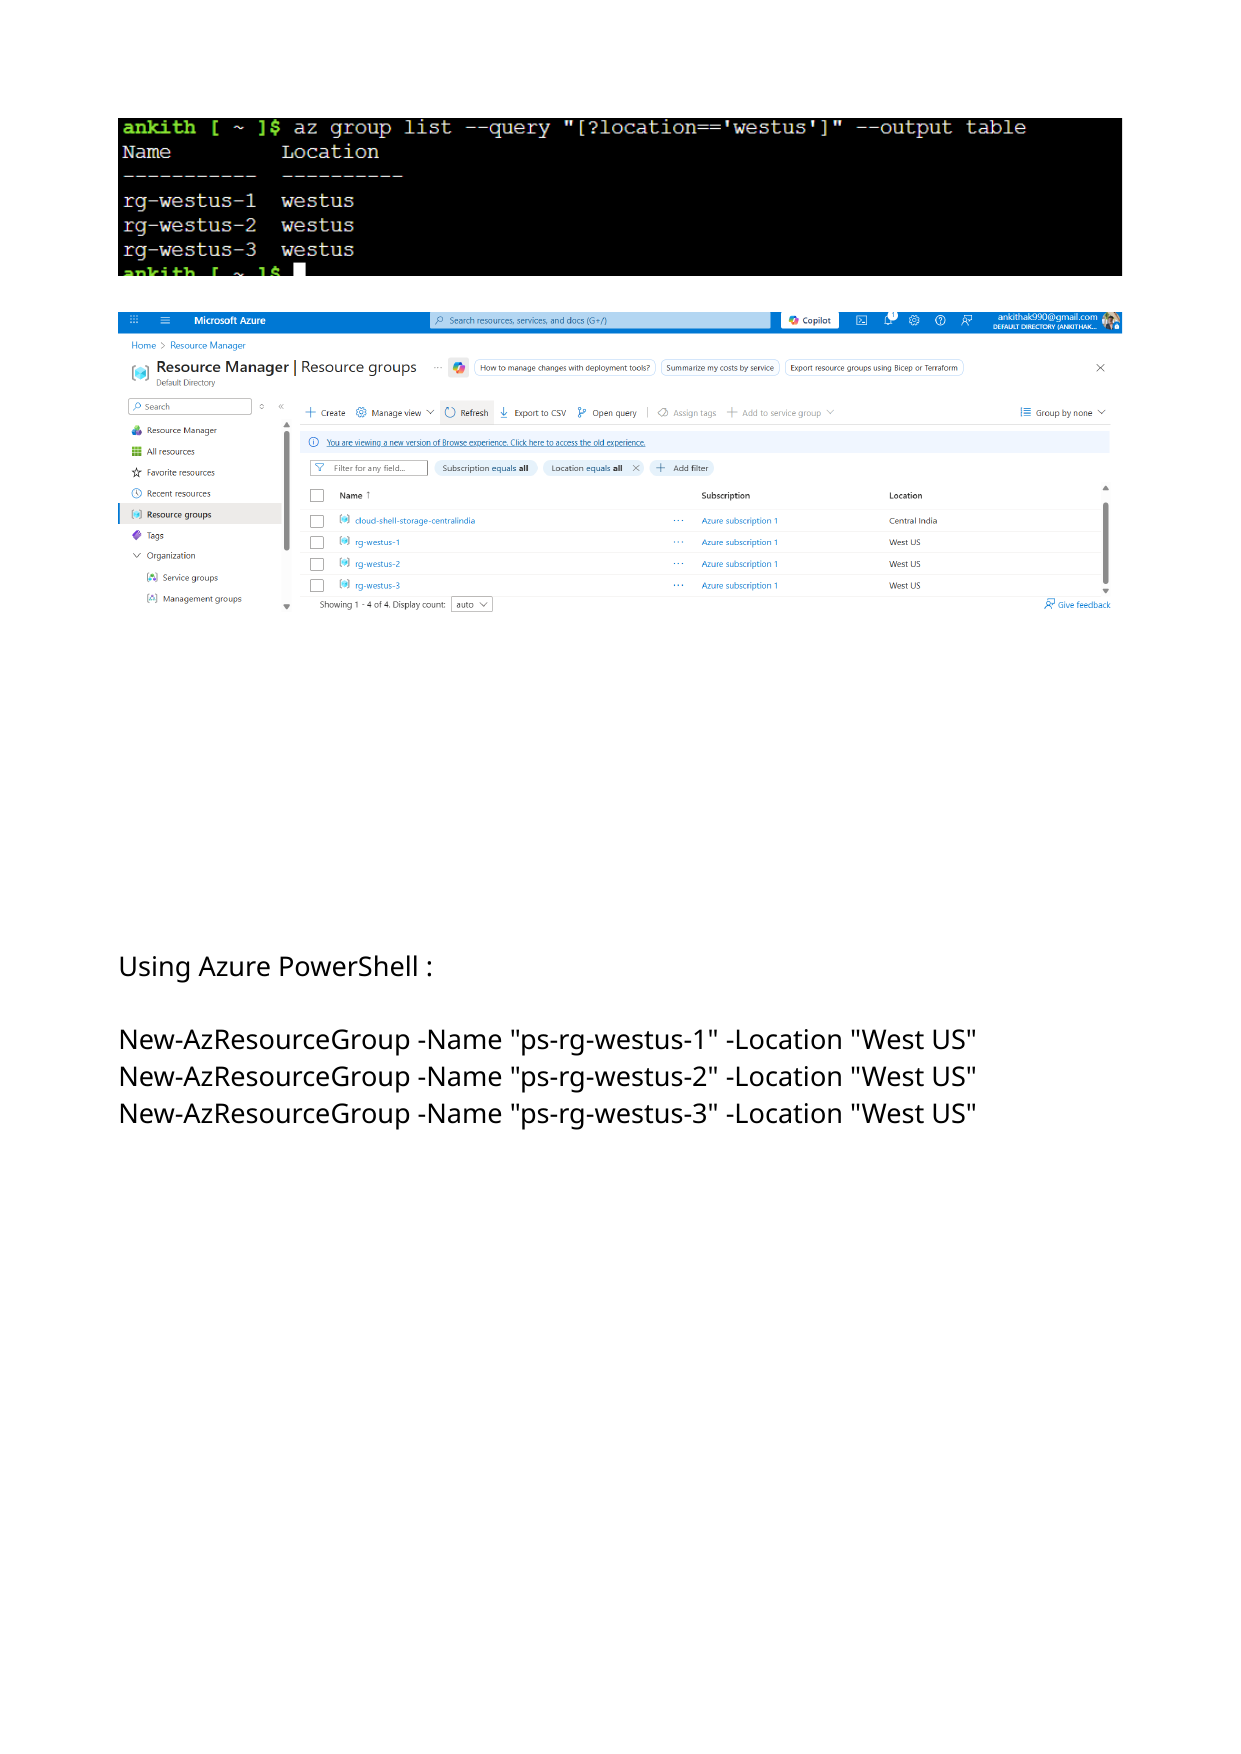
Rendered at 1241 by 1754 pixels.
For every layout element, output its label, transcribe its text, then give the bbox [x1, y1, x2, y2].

text New-AzResourceGroup -Name "ps-rg-westus-2" -Location "West US" [118, 1058, 1122, 1094]
text New-AzResourceGroup -Name "ps-rg-westus-3" -Location "West US" [118, 1094, 1122, 1131]
text New-AzResourceGroup -Name "ps-rg-westus-1" -Location "West US" [118, 1021, 1122, 1058]
picture [118, 312, 1123, 616]
picture [118, 118, 1123, 276]
text Using Azure PowerShell : [118, 947, 1122, 984]
